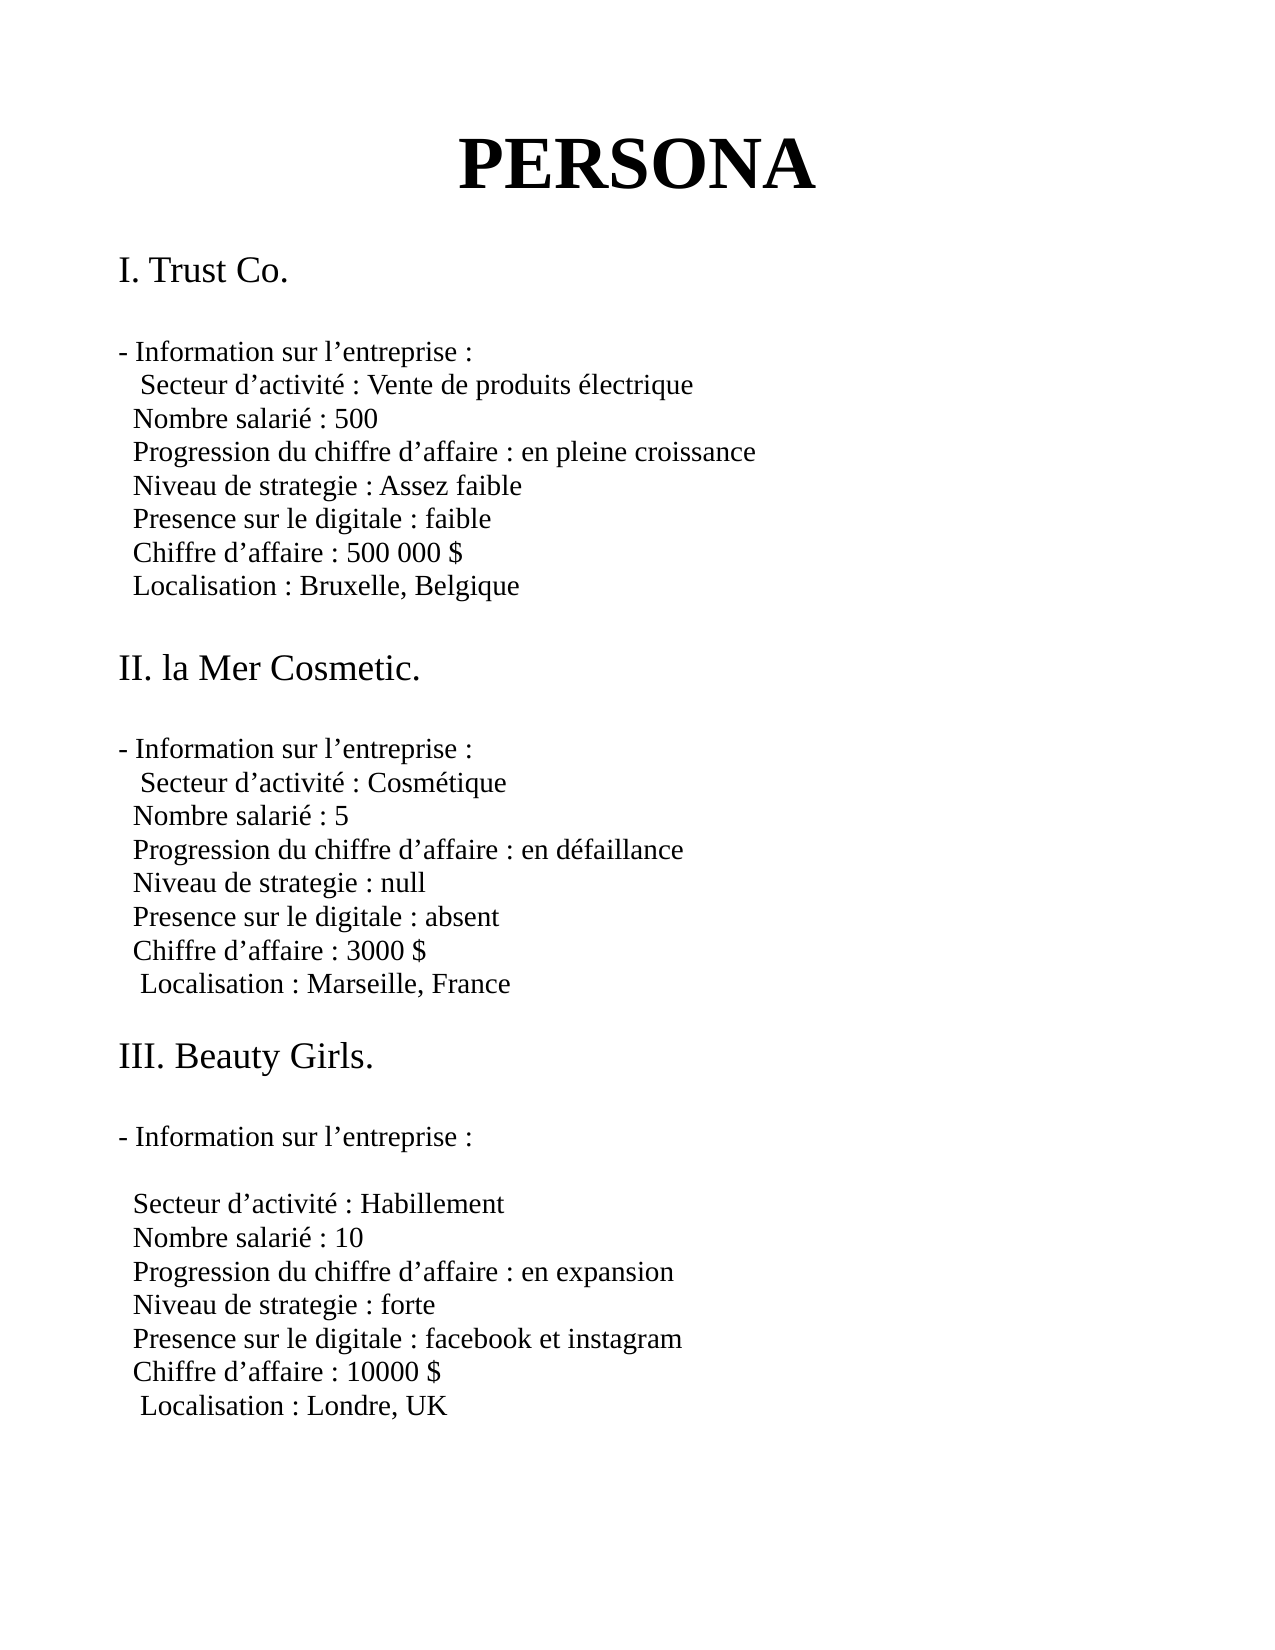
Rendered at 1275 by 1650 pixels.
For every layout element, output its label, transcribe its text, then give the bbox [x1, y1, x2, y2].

text Progression du chiffre d’affaire : en pleine croissance [118, 434, 1157, 468]
text PERSONA [118, 118, 1157, 204]
text Progression du chiffre d’affaire : en expansion [118, 1254, 1157, 1287]
text I. Trust Co. [118, 247, 1157, 291]
text Nombre salarié : 5 [118, 798, 1157, 832]
text Localisation : Marseille, France [118, 966, 1157, 1000]
text III. Beauty Girls. [118, 1033, 1157, 1076]
text Secteur d’activité : Habillement [118, 1187, 1157, 1220]
text Secteur d’activité : Vente de produits électrique [118, 367, 1157, 401]
text Progression du chiffre d’affaire : en défaillance [118, 832, 1157, 866]
text Presence sur le digitale : absent [118, 899, 1157, 933]
text Localisation : Bruxelle, Belgique [118, 568, 1157, 602]
text Nombre salarié : 500 [118, 401, 1157, 434]
text Localisation : Londre, UK [118, 1388, 1157, 1421]
text Chiffre d’affaire : 500 000 $ [118, 535, 1157, 568]
text Chiffre d’affaire : 3000 $ [118, 933, 1157, 966]
text - Information sur l’entreprise : [118, 731, 1157, 765]
text Nombre salarié : 10 [118, 1220, 1157, 1254]
text Secteur d’activité : Cosmétique [118, 765, 1157, 798]
text Presence sur le digitale : facebook et instagram [118, 1321, 1157, 1354]
text Niveau de strategie : Assez faible [118, 468, 1157, 501]
text Niveau de strategie : null [118, 866, 1157, 899]
text Niveau de strategie : forte [118, 1287, 1157, 1321]
text - Information sur l’entreprise : [118, 1119, 1157, 1153]
text Presence sur le digitale : faible [118, 501, 1157, 535]
text Chiffre d’affaire : 10000 $ [118, 1354, 1157, 1388]
text II. la Mer Cosmetic. [118, 645, 1157, 688]
text - Information sur l’entreprise : [118, 334, 1157, 367]
